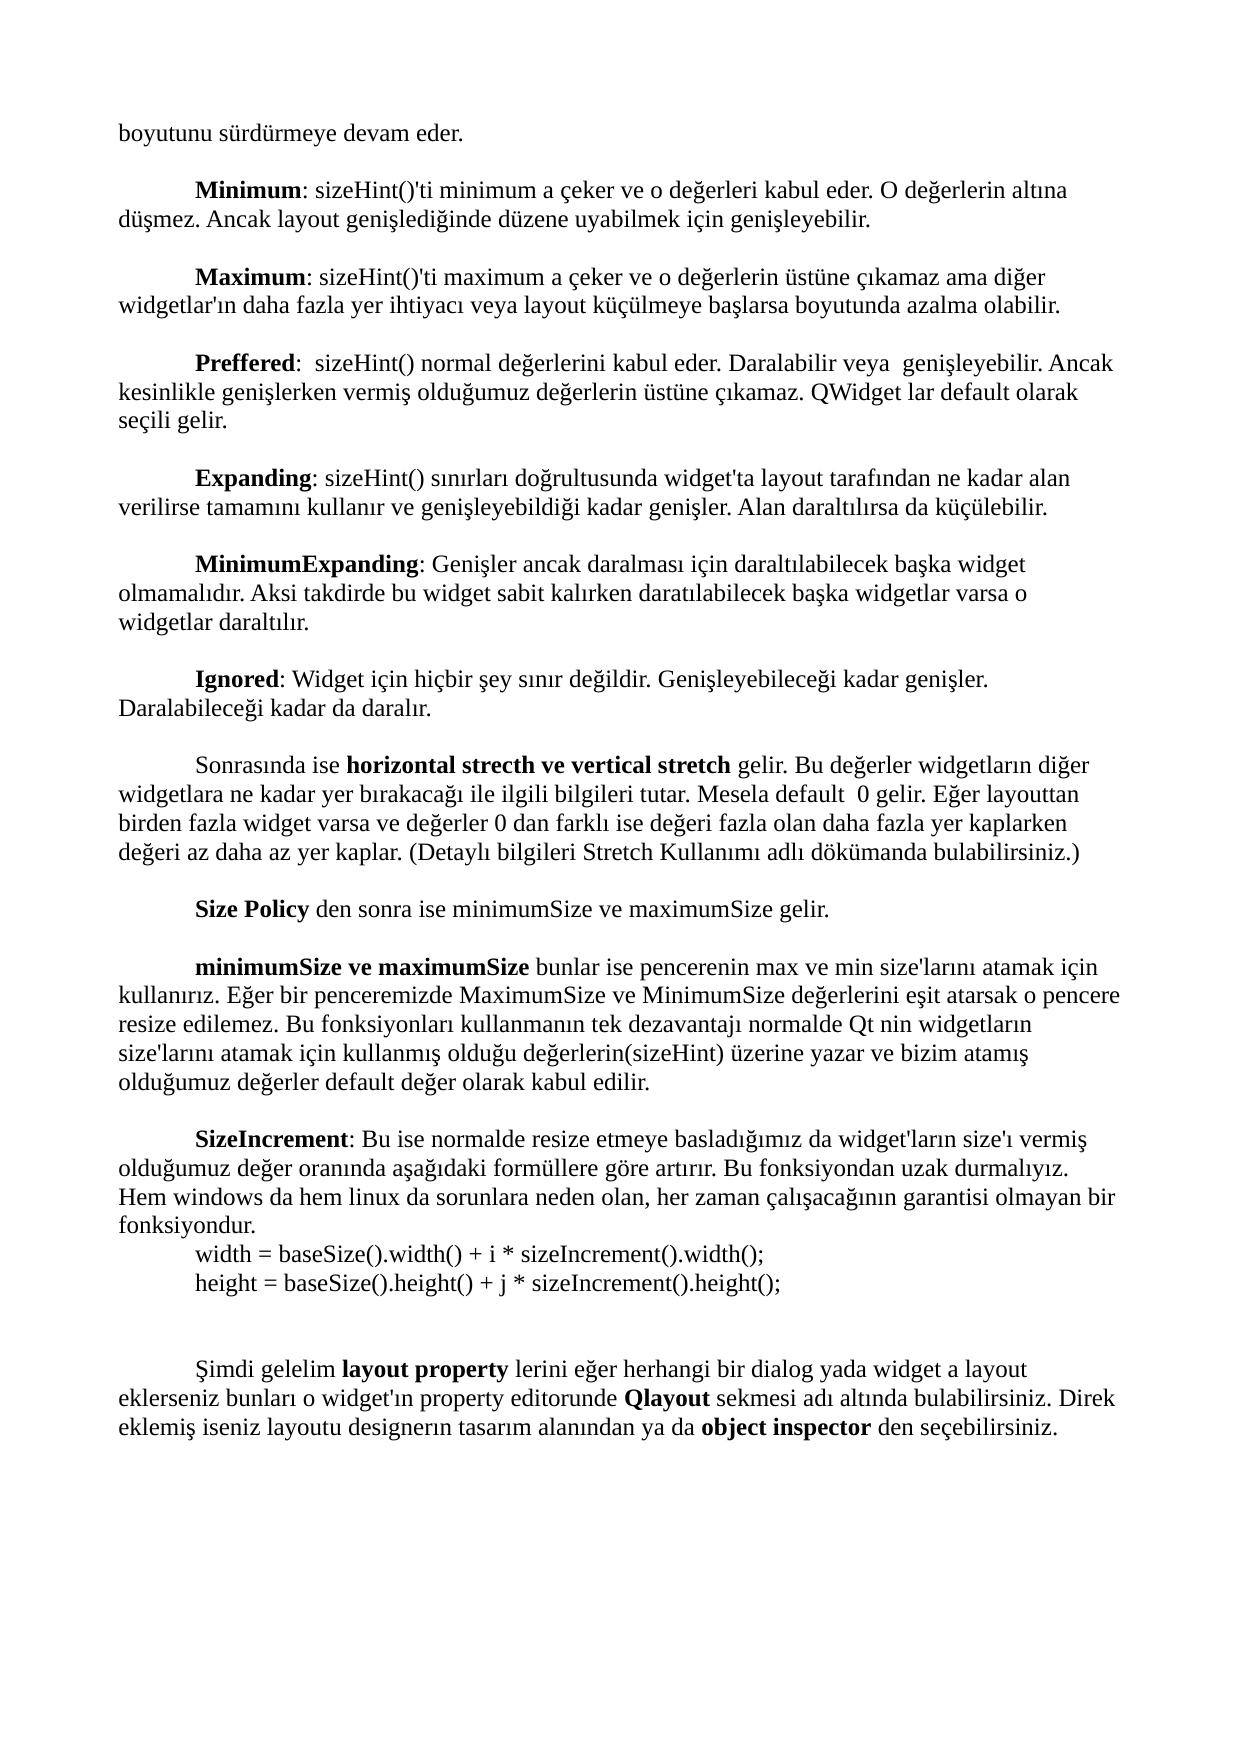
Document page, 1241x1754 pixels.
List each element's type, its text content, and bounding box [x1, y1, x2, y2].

text Sonrasında ise horizontal strecth ve vertical stretch gelir. Bu değerler widgetların diğer widgetlara ne kadar yer bırakacağı ile ilgili bilgileri tutar. Mesela default 0 gelir. Eğer layouttan birden fazla widget varsa ve değerler 0 dan farklı ise değeri fazla olan daha fazla yer kaplarken değeri az daha az yer kaplar. (Detaylı bilgileri Stretch Kullanımı adlı dökümanda bulabilirsiniz.) [118, 751, 1122, 866]
text minimumSize ve maximumSize bunlar ise pencerenin max ve min size'larını atamak için kullanırız. Eğer bir penceremizde MaximumSize ve MinimumSize değerlerini eşit atarsak o pencere resize edilemez. Bu fonksiyonları kullanmanın tek dezavantajı normalde Qt nin widgetların size'larını atamak için kullanmış olduğu değerlerin(sizeHint) üzerine yazar ve bizim atamış olduğumuz değerler default değer olarak kabul edilir. [118, 952, 1122, 1096]
text height = baseSize().height() + j * sizeIncrement().height(); [118, 1268, 1122, 1297]
text Şimdi gelelim layout property lerini eğer herhangi bir dialog yada widget a layout eklerseniz bunları o widget'ın property editorunde Qlayout sekmesi adı altında bulabilirsiniz. Direk eklemiş iseniz layoutu designerın tasarım alanından ya da object inspector den seçebilirsiniz. [118, 1354, 1122, 1441]
text Ignored: Widget için hiçbir şey sınır değildir. Genişleyebileceği kadar genişler. Daralabileceği kadar da daralır. [118, 664, 1122, 722]
text boyutunu sürdürmeye devam eder. [118, 118, 1122, 147]
text Preffered: sizeHint() normal değerlerini kabul eder. Daralabilir veya genişleyebilir. Ancak kesinlikle genişlerken vermiş olduğumuz değerlerin üstüne çıkamaz. QWidget lar default olarak seçili gelir. [118, 348, 1122, 434]
text SizeIncrement: Bu ise normalde resize etmeye basladığımız da widget'ların size'ı vermiş olduğumuz değer oranında aşağıdaki formüllere göre artırır. Bu fonksiyondan uzak durmalıyız. Hem windows da hem linux da sorunlara neden olan, her zaman çalışacağının garantisi olmayan bir fonksiyondur. [118, 1124, 1122, 1239]
text Minimum: sizeHint()'ti minimum a çeker ve o değerleri kabul eder. O değerlerin altına düşmez. Ancak layout genişlediğinde düzene uyabilmek için genişleyebilir. [118, 176, 1122, 233]
text Expanding: sizeHint() sınırları doğrultusunda widget'ta layout tarafından ne kadar alan verilirse tamamını kullanır ve genişleyebildiği kadar genişler. Alan daraltılırsa da küçülebilir. [118, 463, 1122, 521]
text MinimumExpanding: Genişler ancak daralması için daraltılabilecek başka widget olmamalıdır. Aksi takdirde bu widget sabit kalırken daratılabilecek başka widgetlar varsa o widgetlar daraltılır. [118, 549, 1122, 636]
text Maximum: sizeHint()'ti maximum a çeker ve o değerlerin üstüne çıkamaz ama diğer widgetlar'ın daha fazla yer ihtiyacı veya layout küçülmeye başlarsa boyutunda azalma olabilir. [118, 262, 1122, 319]
text Size Policy den sonra ise minimumSize ve maximumSize gelir. [118, 894, 1122, 923]
text width = baseSize().width() + i * sizeIncrement().width(); [118, 1239, 1122, 1268]
